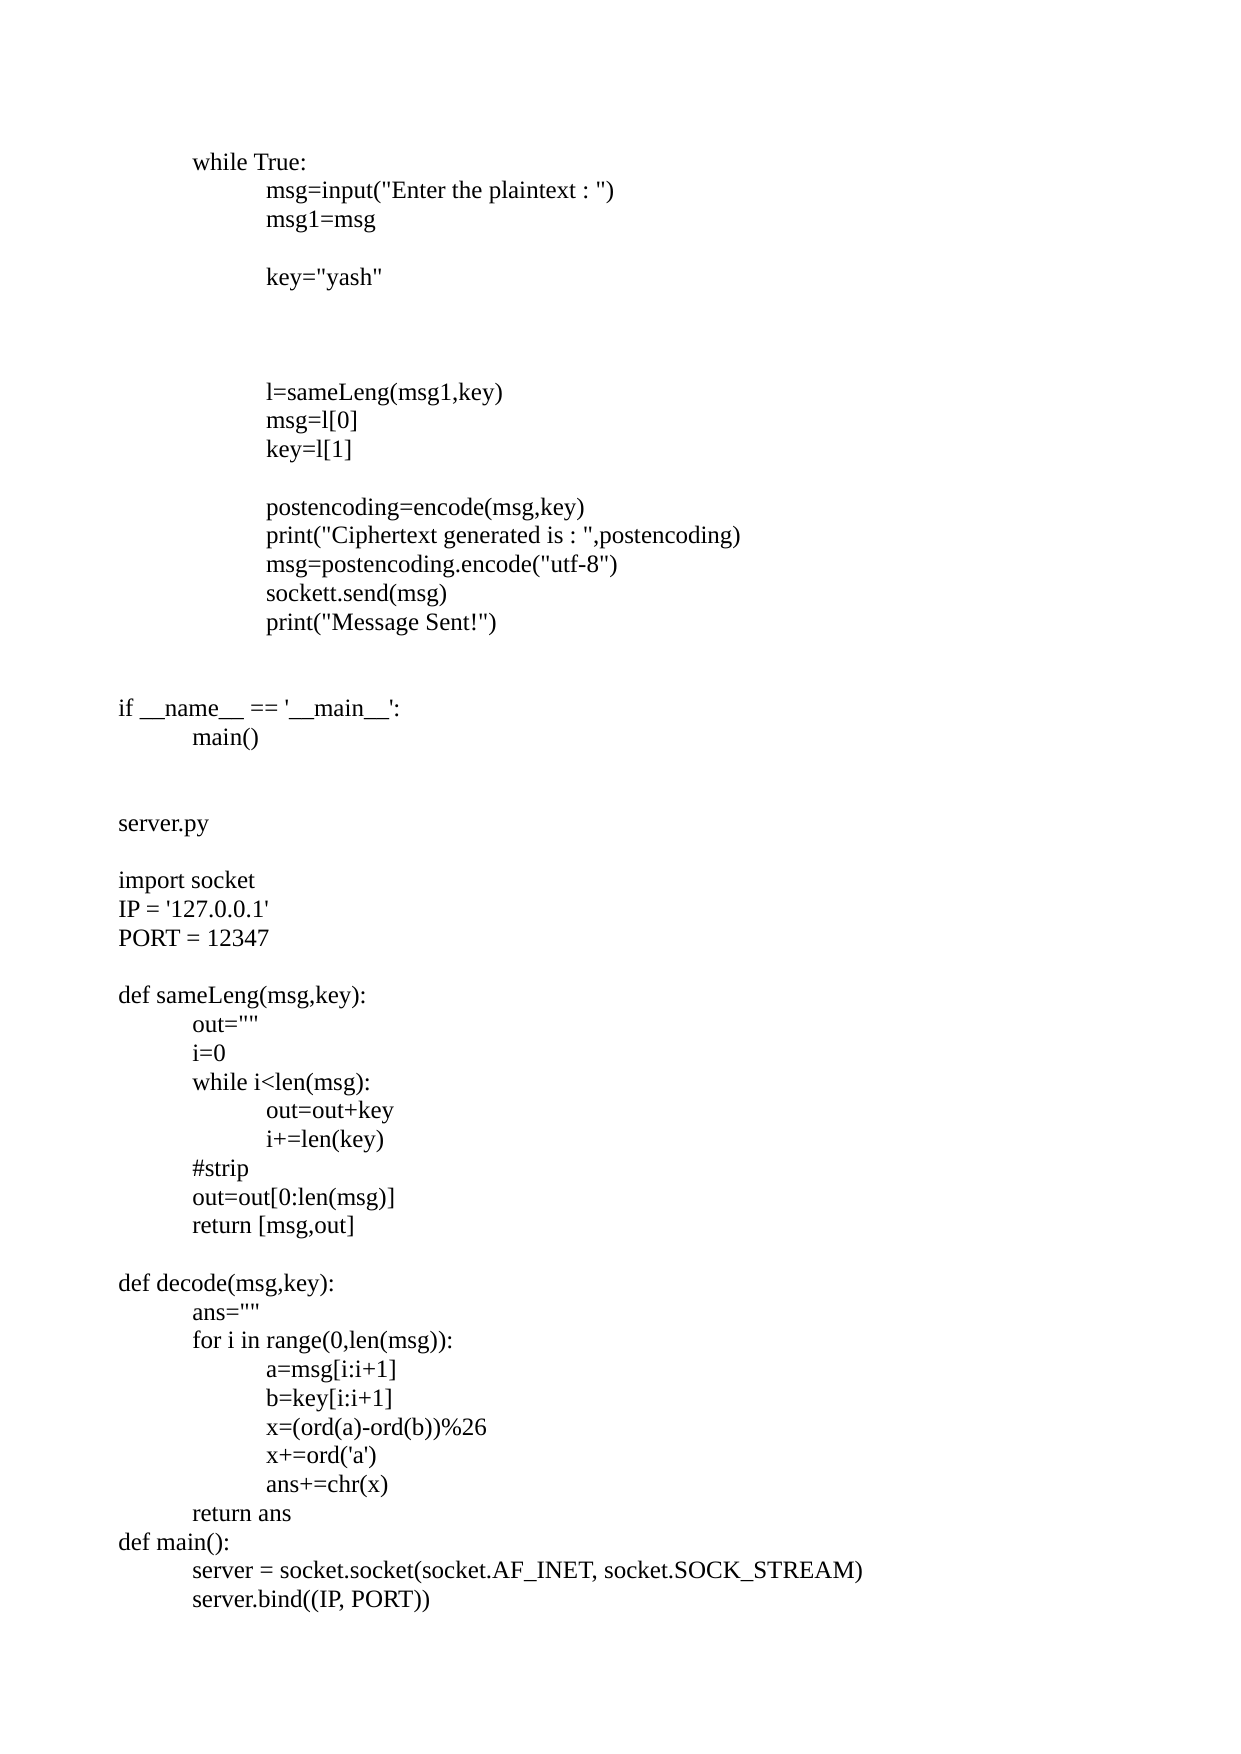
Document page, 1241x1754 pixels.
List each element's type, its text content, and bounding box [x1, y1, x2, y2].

text def sameLeng(msg,key): [118, 981, 1122, 1009]
text print("Ciphertext generated is : ",postencoding) [118, 521, 1122, 549]
text def main(): [118, 1527, 1122, 1556]
text #strip [118, 1153, 1122, 1182]
text out="" [118, 1009, 1122, 1038]
text if __name__ == '__main__': [118, 693, 1122, 722]
text IP = '127.0.0.1' [118, 894, 1122, 923]
text i+=len(key) [118, 1124, 1122, 1153]
text def decode(msg,key): [118, 1268, 1122, 1297]
text out=out[0:len(msg)] [118, 1182, 1122, 1211]
text for i in range(0,len(msg)): [118, 1326, 1122, 1354]
text ans+=chr(x) [118, 1469, 1122, 1498]
text out=out+key [118, 1096, 1122, 1124]
text return [msg,out] [118, 1211, 1122, 1239]
text x+=ord('a') [118, 1441, 1122, 1469]
text a=msg[i:i+1] [118, 1354, 1122, 1383]
text server.bind((IP, PORT)) [118, 1584, 1122, 1613]
text msg1=msg [118, 204, 1122, 233]
text import socket [118, 866, 1122, 894]
text key=l[1] [118, 434, 1122, 463]
text while i<len(msg): [118, 1067, 1122, 1096]
text print("Message Sent!") [118, 607, 1122, 636]
text main() [118, 722, 1122, 751]
text i=0 [118, 1038, 1122, 1067]
text server.py [118, 808, 1122, 837]
text ans="" [118, 1297, 1122, 1326]
text postencoding=encode(msg,key) [118, 492, 1122, 521]
text msg=input("Enter the plaintext : ") [118, 176, 1122, 204]
text return ans [118, 1498, 1122, 1527]
text b=key[i:i+1] [118, 1383, 1122, 1412]
text sockett.send(msg) [118, 578, 1122, 607]
text server = socket.socket(socket.AF_INET, socket.SOCK_STREAM) [118, 1556, 1122, 1584]
text msg=postencoding.encode("utf-8") [118, 549, 1122, 578]
text msg=l[0] [118, 406, 1122, 434]
text while True: [118, 147, 1122, 176]
text key="yash" [118, 262, 1122, 291]
text PORT = 12347 [118, 923, 1122, 952]
text l=sameLeng(msg1,key) [118, 377, 1122, 406]
text x=(ord(a)-ord(b))%26 [118, 1412, 1122, 1441]
